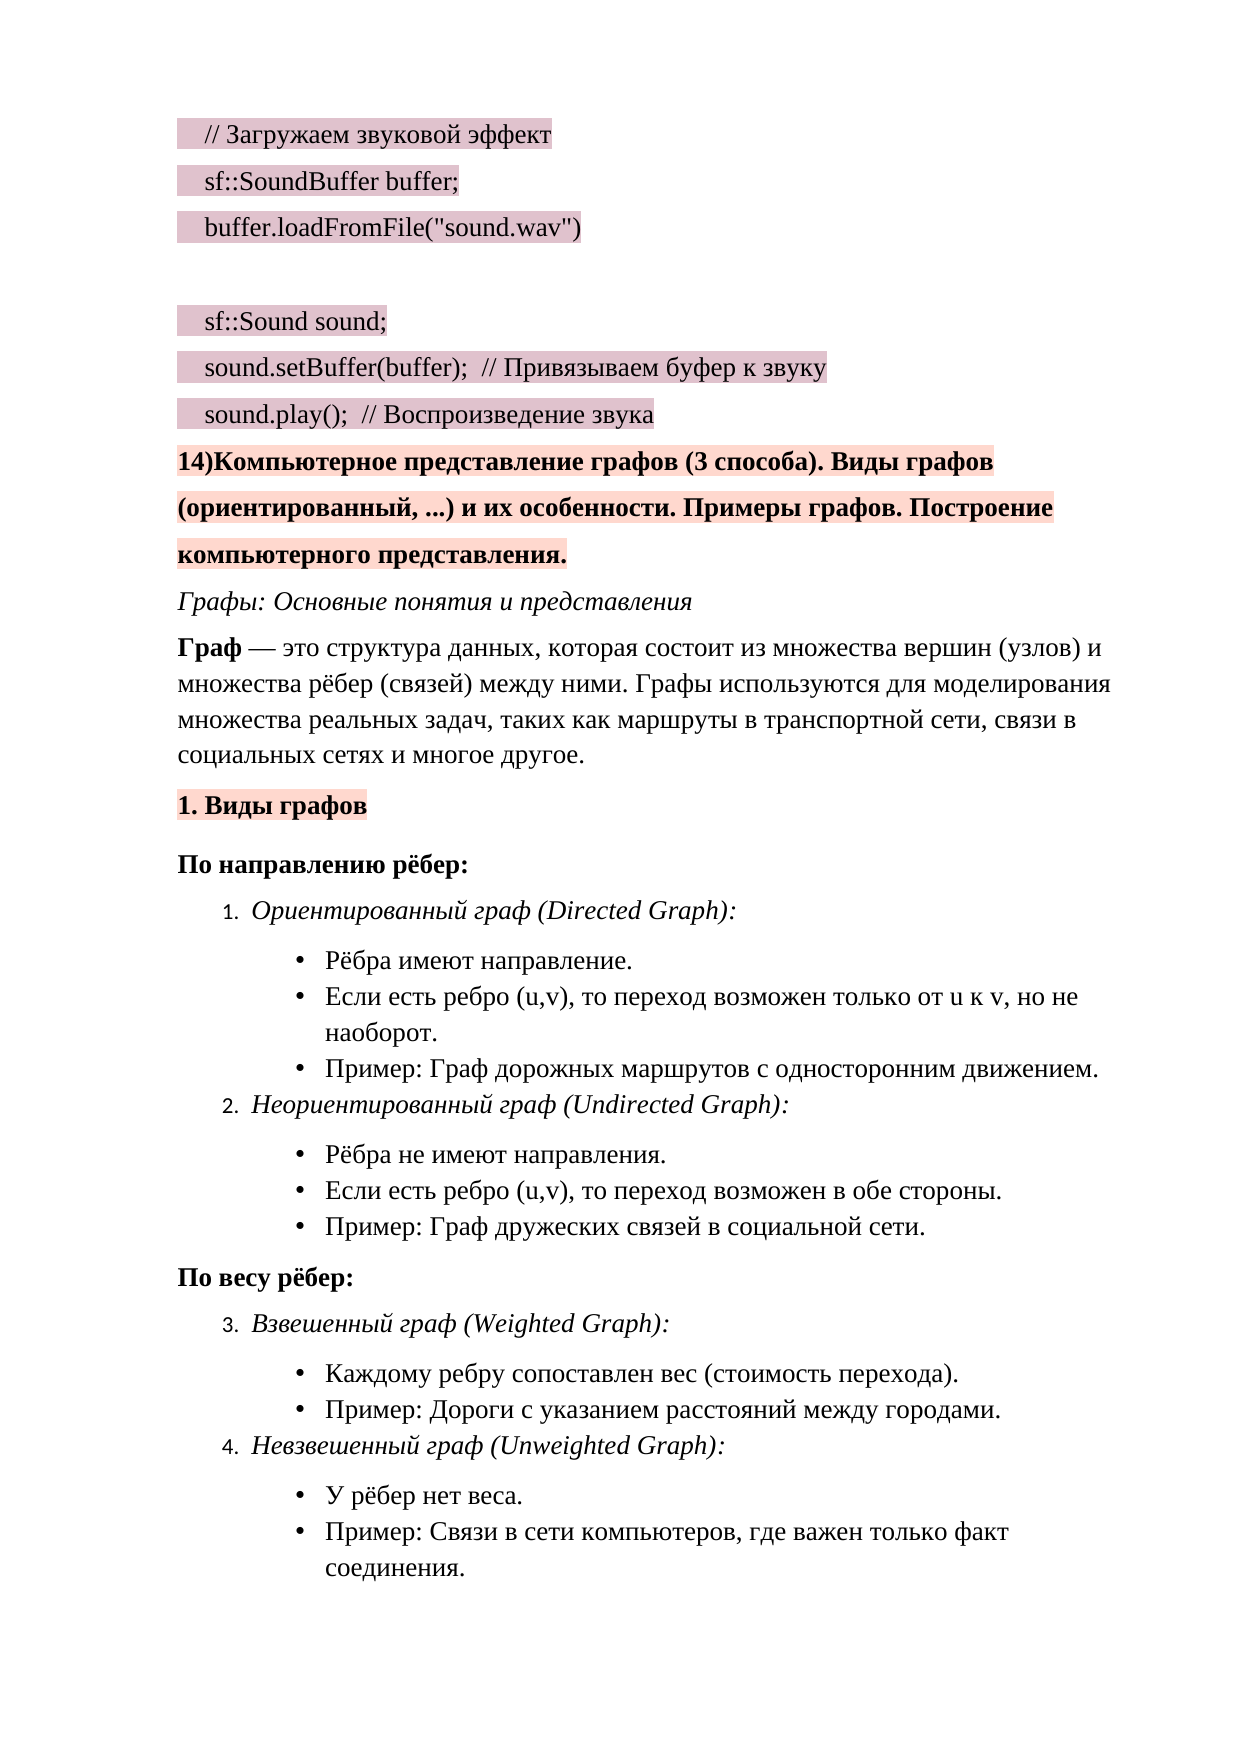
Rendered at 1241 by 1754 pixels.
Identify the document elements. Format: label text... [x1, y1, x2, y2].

list Каждому ребру сопоставлен вес (стоимость перехода). [295, 1357, 1152, 1388]
list sound.setBuffer(buffer); // Привязываем буфер к звуку [177, 351, 1152, 383]
list У рёбер нет веса. [295, 1479, 1152, 1510]
list Взвешенный граф (Weighted Graph): [222, 1307, 1152, 1338]
list sf::Sound sound; [177, 305, 1152, 336]
text Граф — это структура данных, которая состоит из множества вершин (узлов) и множества рёбер (связей) между ними. Графы используются для моделирования множества реальных задач, таких как маршруты в транспортной сети, связи в социальных сетях и многое другое. [177, 631, 1152, 770]
list Пример: Граф дорожных маршрутов с односторонним движением. [295, 1052, 1152, 1083]
subtitle По весу рёбер: [177, 1261, 1152, 1292]
list Невзвешенный граф (Unweighted Graph): [222, 1429, 1152, 1460]
list Пример: Дороги с указанием расстояний между городами. [295, 1393, 1152, 1424]
subtitle 1. Виды графов [177, 789, 1152, 820]
list sound.play(); // Воспроизведение звука [177, 398, 1152, 429]
subtitle По направлению рёбер: [177, 848, 1152, 879]
list Пример: Граф дружеских связей в социальной сети. [295, 1210, 1152, 1241]
subtitle Графы: Основные понятия и представления [177, 585, 1152, 616]
list sf::SoundBuffer buffer; [177, 165, 1152, 196]
list Неориентированный граф (Undirected Graph): [222, 1088, 1152, 1119]
list Ориентированный граф (Directed Graph): [222, 894, 1152, 925]
list 14)Компьютерное представление графов (3 способа). Виды графов (ориентированный, ...) и их особенности. Примеры графов. Построение компьютерного представления. [177, 445, 1152, 569]
list // Загружаем звуковой эффект [177, 118, 1152, 149]
list buffer.loadFromFile("sound.wav") [177, 211, 1152, 243]
list Рёбра не имеют направления. [295, 1138, 1152, 1169]
list Рёбра имеют направление. [295, 944, 1152, 976]
list Пример: Связи в сети компьютеров, где важен только факт соединения. [295, 1515, 1152, 1582]
list Если есть ребро (u,v), то переход возможен в обе стороны. [295, 1174, 1152, 1205]
list Если есть ребро (u,v), то переход возможен только от u к v, но не наоборот. [295, 980, 1152, 1047]
